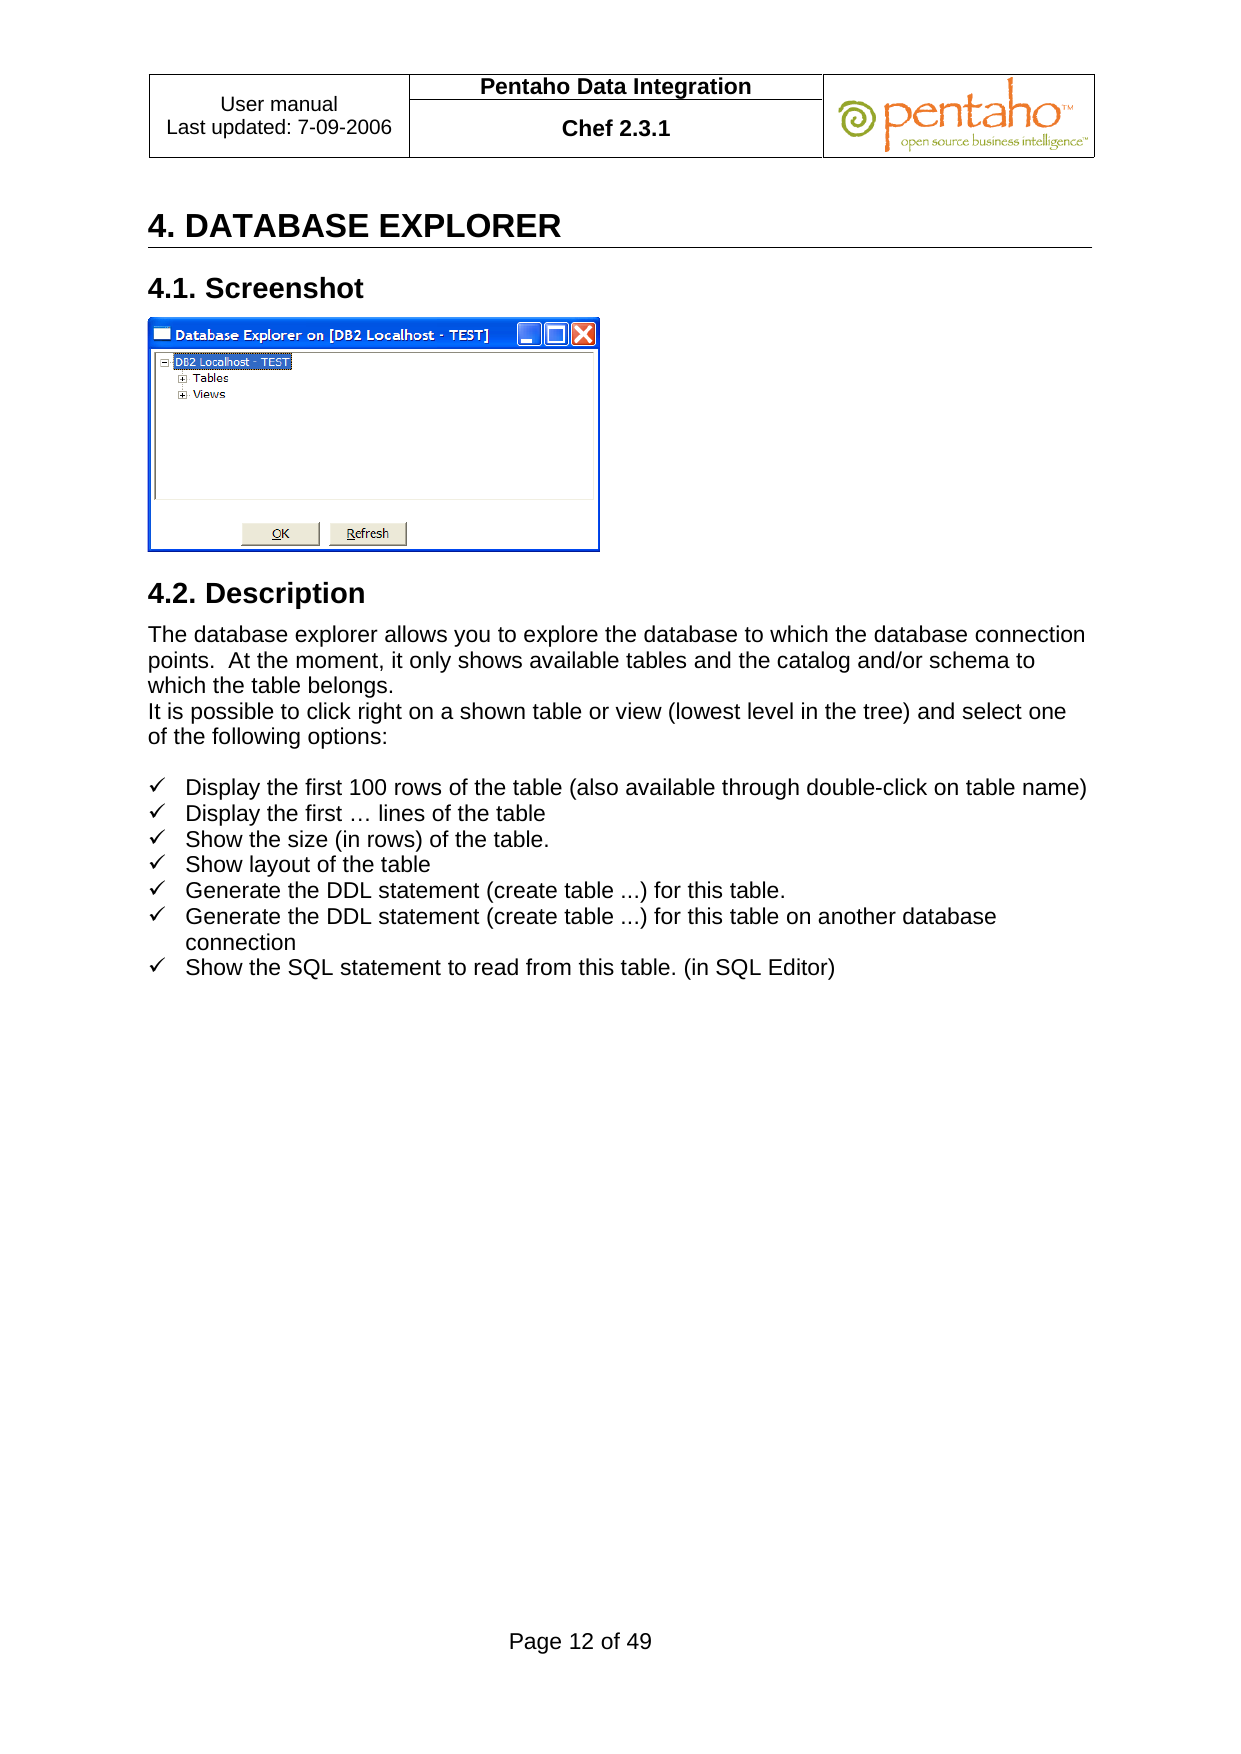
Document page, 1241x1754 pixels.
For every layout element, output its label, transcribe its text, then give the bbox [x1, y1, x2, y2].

picture [147, 317, 600, 552]
text It is possible to click right on a shown table or view (lowest level in the tree) and select one of the following options: [148, 698, 1092, 749]
list Display the first … lines of the table [148, 801, 1092, 826]
list Show the size (in rows) of the table. [148, 826, 1092, 852]
subtitle Description [148, 577, 1092, 609]
subtitle Screenshot [148, 272, 1092, 304]
list Generate the DDL statement (create table ...) for this table on another database connection [148, 903, 1092, 955]
list Show the SQL statement to read from this table. (in SQL Editor) [148, 955, 1092, 981]
subtitle Database Explorer [148, 208, 1092, 247]
list Show layout of the table [148, 852, 1092, 878]
list Display the first 100 rows of the table (also available through double-click on table name) [148, 775, 1092, 801]
list Generate the DDL statement (create table ...) for this table. [148, 878, 1092, 903]
text The database explorer allows you to explore the database to which the database connection points. At the moment, it only shows available tables and the catalog and/or schema to which the table belongs. [148, 622, 1092, 698]
